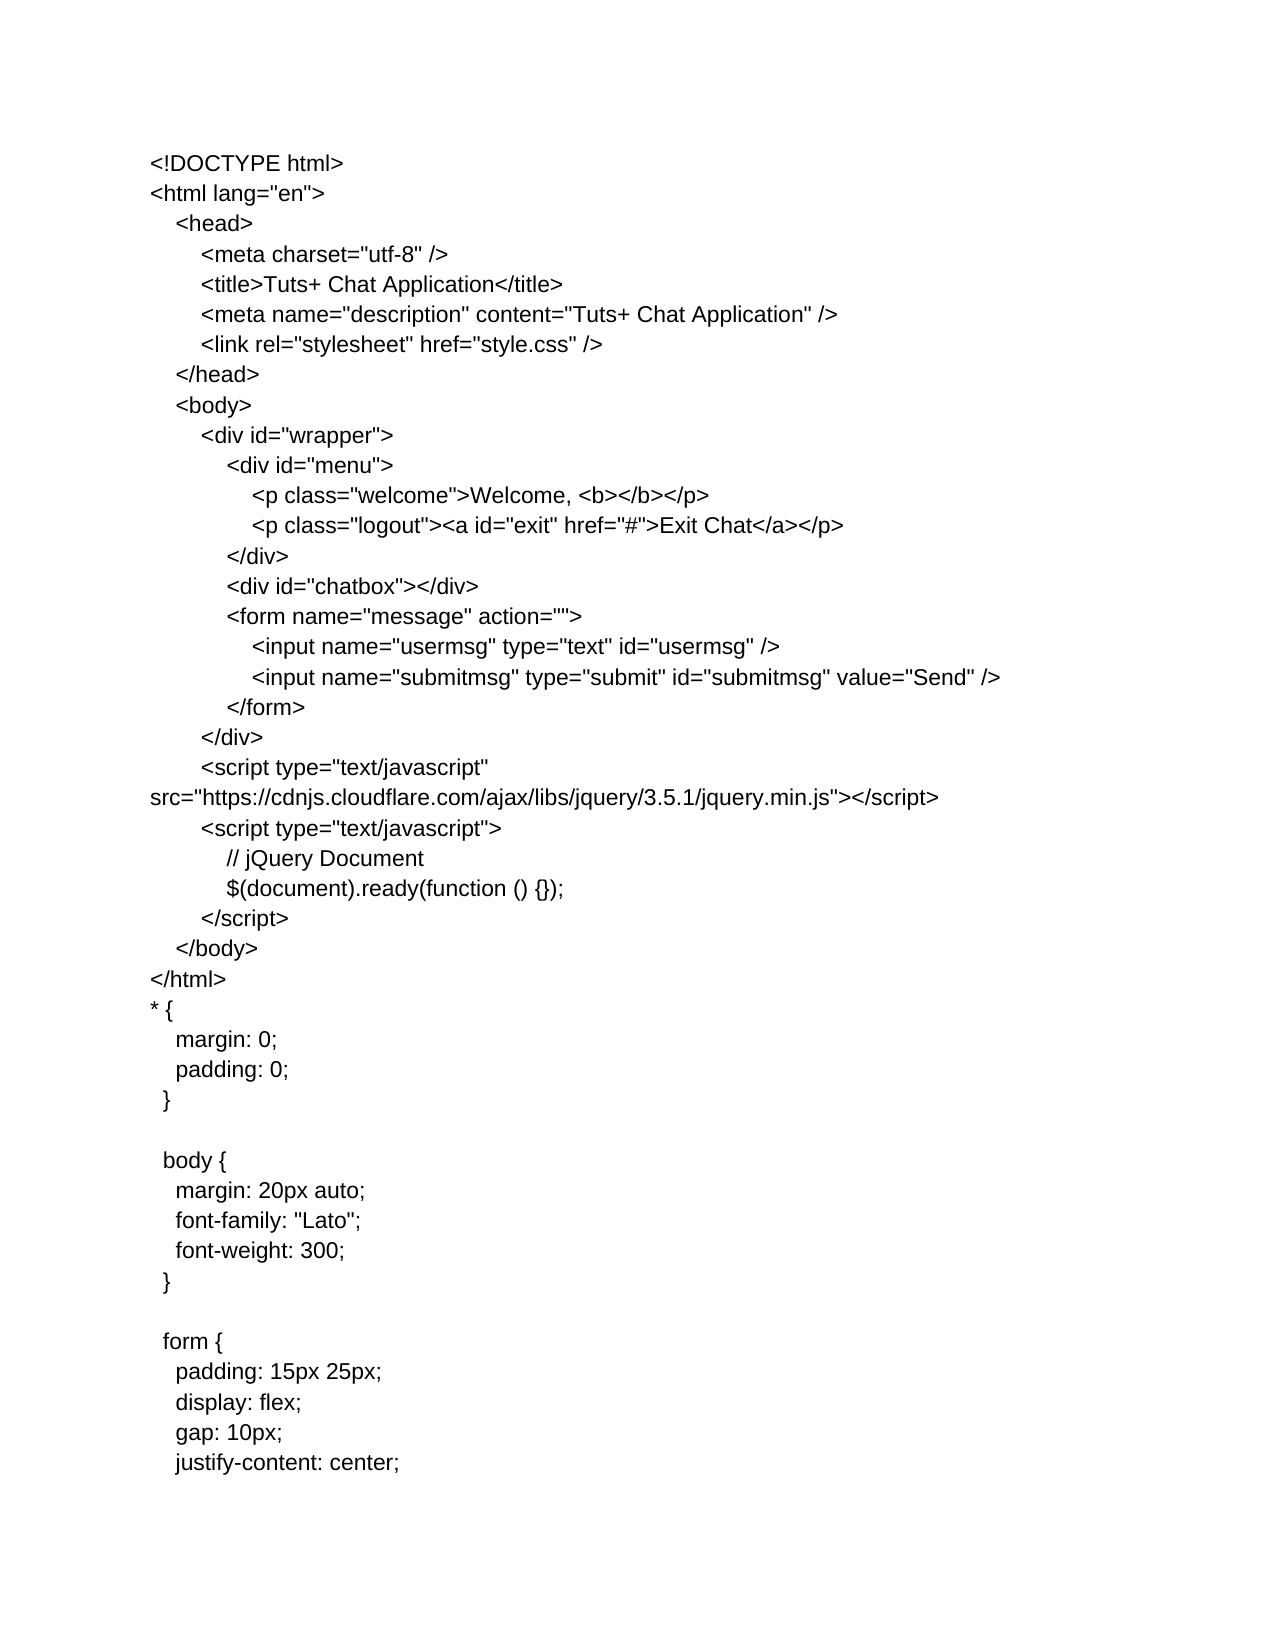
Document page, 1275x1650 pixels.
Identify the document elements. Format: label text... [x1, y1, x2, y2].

text * { [150, 996, 1125, 1022]
text <link rel="stylesheet" href="style.css" /> [150, 331, 1125, 358]
text <input name="submitmsg" type="submit" id="submitmsg" value="Send" /> [150, 663, 1125, 690]
text <form name="message" action=""> [150, 603, 1125, 629]
text </html> [150, 966, 1125, 992]
text margin: 20px auto; [150, 1177, 1125, 1203]
text <html lang="en"> [150, 180, 1125, 207]
text gap: 10px; [150, 1419, 1125, 1445]
text <p class="welcome">Welcome, <b></b></p> [150, 482, 1125, 509]
text </script> [150, 905, 1125, 932]
text <head> [150, 210, 1125, 237]
text body { [150, 1147, 1125, 1173]
text <script type="text/javascript" src="https://cdnjs.cloudflare.com/ajax/libs/jquery/3.5.1/jquery.min.js"></script> [150, 754, 1125, 811]
text </body> [150, 935, 1125, 962]
text padding: 0; [150, 1056, 1125, 1083]
text <div id="wrapper"> [150, 422, 1125, 448]
text <p class="logout"><a id="exit" href="#">Exit Chat</a></p> [150, 512, 1125, 539]
text <body> [150, 392, 1125, 418]
text <div id="chatbox"></div> [150, 573, 1125, 599]
text // jQuery Document [150, 845, 1125, 871]
text display: flex; [150, 1388, 1125, 1415]
text <div id="menu"> [150, 452, 1125, 478]
text </head> [150, 361, 1125, 388]
text margin: 0; [150, 1026, 1125, 1052]
text <meta charset="utf-8" /> [150, 241, 1125, 267]
text padding: 15px 25px; [150, 1358, 1125, 1385]
text </div> [150, 724, 1125, 750]
text font-weight: 300; [150, 1237, 1125, 1264]
text } [150, 1086, 1125, 1113]
text $(document).ready(function () {}); [150, 875, 1125, 901]
text font-family: "Lato"; [150, 1207, 1125, 1234]
text <input name="usermsg" type="text" id="usermsg" /> [150, 633, 1125, 660]
text } [150, 1268, 1125, 1294]
text <title>Tuts+ Chat Application</title> [150, 271, 1125, 297]
text <!DOCTYPE html> [150, 150, 1125, 176]
text form { [150, 1328, 1125, 1354]
text justify-content: center; [150, 1449, 1125, 1475]
text <script type="text/javascript"> [150, 814, 1125, 841]
text </div> [150, 543, 1125, 569]
text </form> [150, 694, 1125, 720]
text <meta name="description" content="Tuts+ Chat Application" /> [150, 301, 1125, 327]
